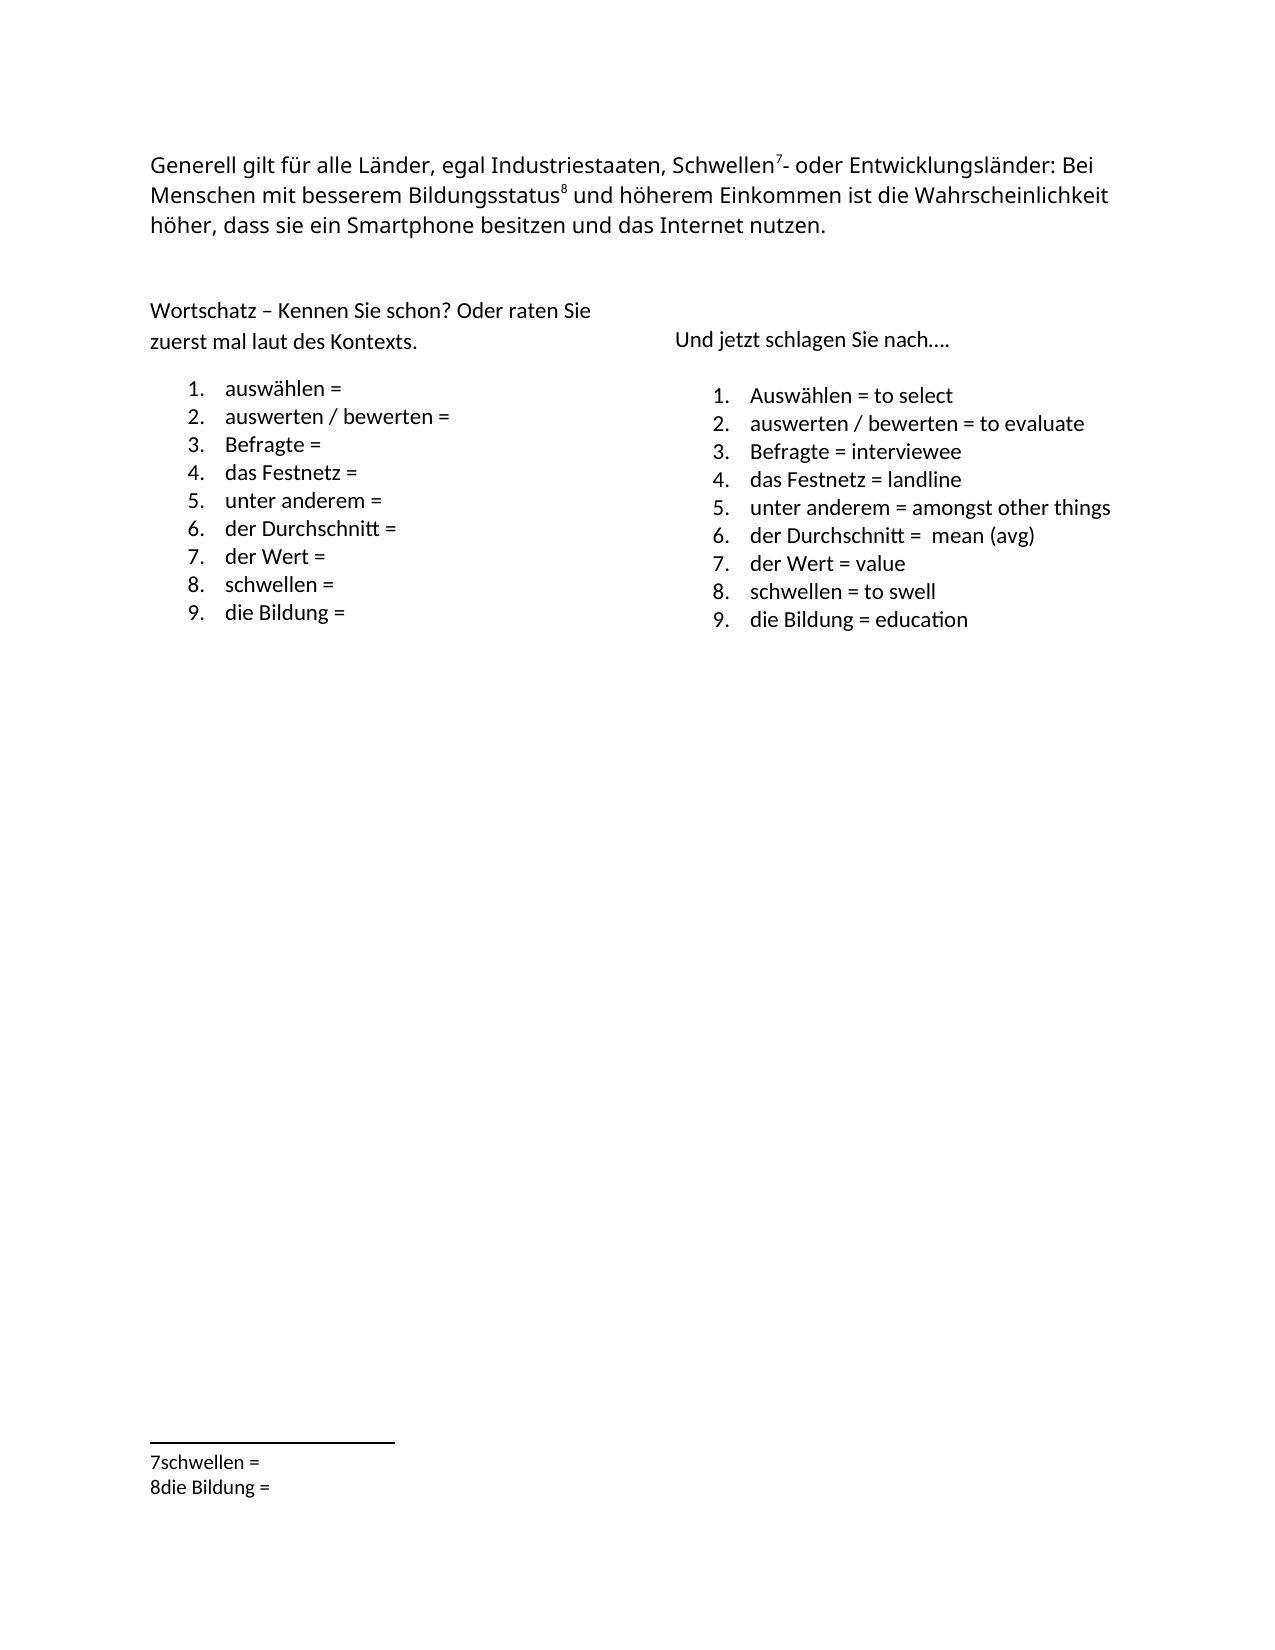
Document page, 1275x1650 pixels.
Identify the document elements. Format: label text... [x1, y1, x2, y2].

list das Festnetz = landline [712, 465, 1125, 493]
list auswerten / bewerten = to evaluate [712, 409, 1125, 437]
list die Bildung = [187, 598, 600, 626]
list Auswählen = to select [712, 381, 1125, 409]
list das Festnetz = [187, 458, 600, 486]
text Und jetzt schlagen Sie nach…. [675, 325, 1125, 353]
list schwellen = to swell [712, 577, 1125, 605]
list Befragte = [187, 430, 600, 458]
list auswählen = [187, 374, 600, 402]
list Befragte = interviewee [712, 437, 1125, 465]
list der Durchschnitt = [187, 514, 600, 542]
list schwellen = [187, 570, 600, 598]
list der Wert = [187, 542, 600, 570]
text schwellen = [150, 1449, 1125, 1474]
text die Bildung = [150, 1474, 1125, 1500]
list auswerten / bewerten = [187, 402, 600, 430]
text Wortschatz – Kennen Sie schon? Oder raten Sie zuerst mal laut des Kontexts. [150, 297, 600, 355]
list die Bildung = education [712, 605, 1125, 633]
list der Wert = value [712, 549, 1125, 577]
list unter anderem = [187, 486, 600, 514]
list der Durchschnitt = mean (avg) [712, 521, 1125, 549]
text Generell gilt für alle Länder, egal Industriestaaten, Schwellen- oder Entwicklungsländer: Bei Menschen mit besserem Bildungsstatus und höherem Einkommen ist die Wahrscheinlichkeit höher, dass sie ein Smartphone besitzen und das Internet nutzen. [150, 150, 1125, 239]
list unter anderem = amongst other things [712, 493, 1125, 521]
